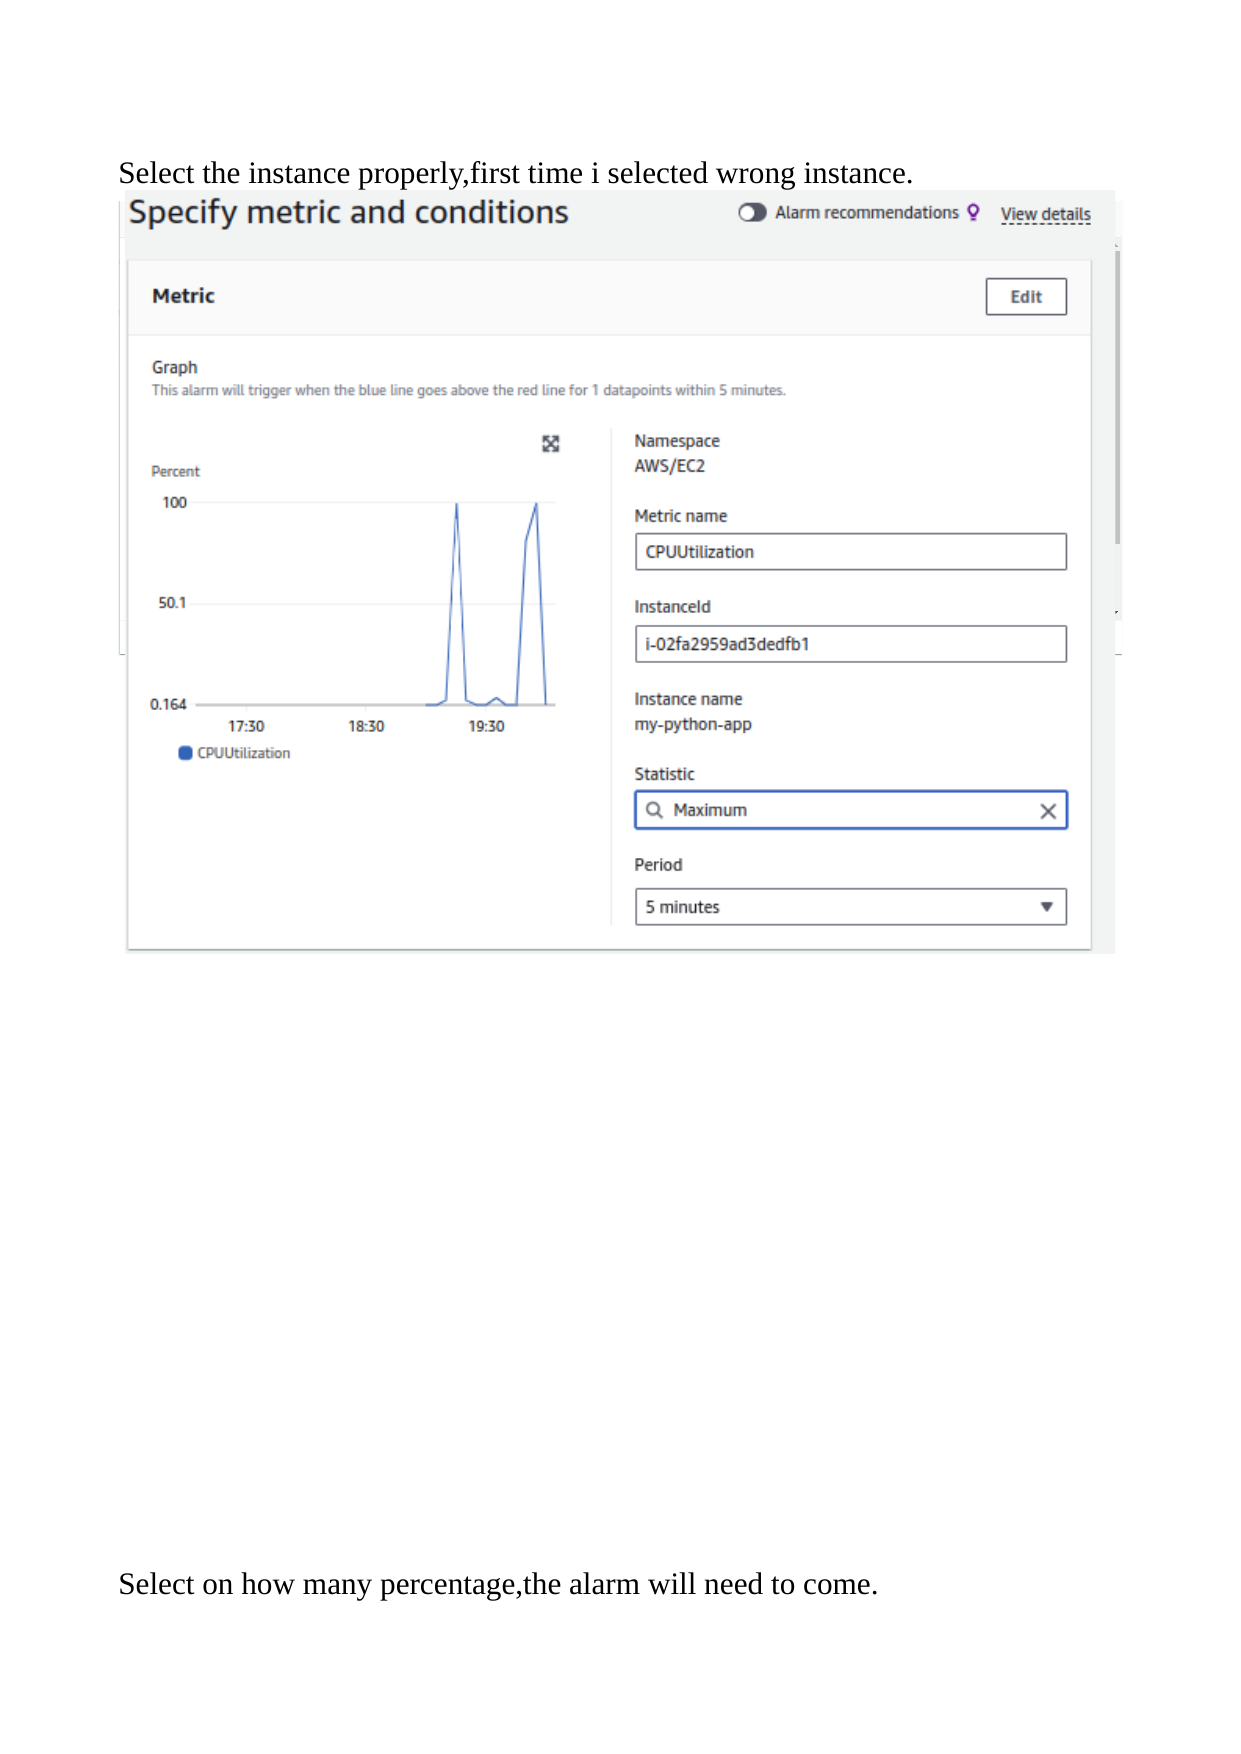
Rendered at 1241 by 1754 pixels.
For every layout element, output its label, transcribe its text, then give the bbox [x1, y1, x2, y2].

text Select on how many percentage,the alarm will need to come. [118, 1565, 1122, 1601]
picture [118, 190, 1123, 954]
text Select the instance properly,first time i selected wrong instance. [118, 154, 1122, 190]
